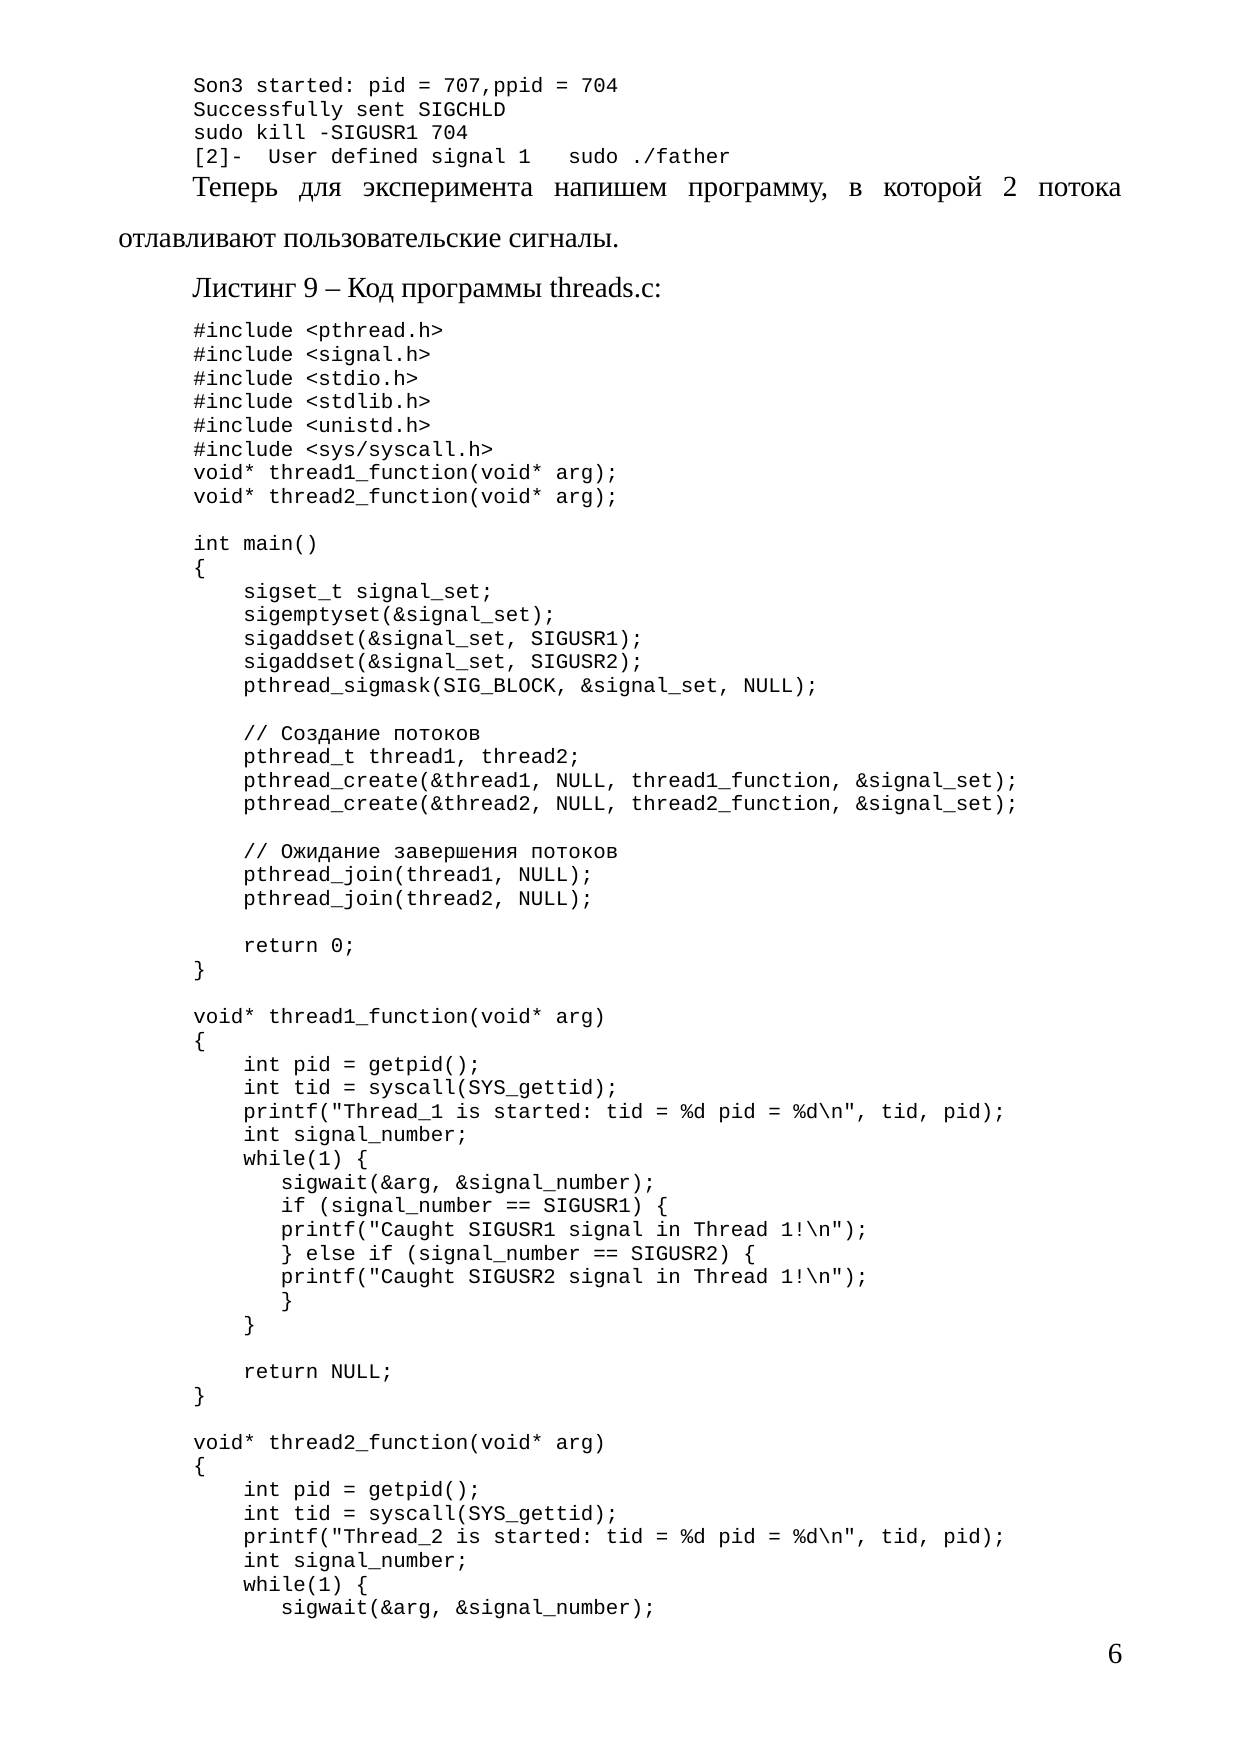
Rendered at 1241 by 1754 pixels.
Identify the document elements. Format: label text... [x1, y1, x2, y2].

text return NULL; [193, 1361, 1122, 1384]
text void* thread2_function(void* arg) [193, 1432, 1122, 1456]
text sigset_t signal_set; [193, 581, 1122, 604]
text int signal_number; [193, 1124, 1122, 1148]
text #include <stdlib.h> [193, 391, 1122, 415]
text sudo kill -SIGUSR1 704 [193, 122, 1122, 146]
text // Ожидание завершения потоков [193, 841, 1122, 864]
text while(1) { [193, 1574, 1122, 1597]
text void* thread1_function(void* arg) [193, 1006, 1122, 1030]
text printf("Thread_2 is started: tid = %d pid = %d\n", tid, pid); [193, 1526, 1122, 1550]
text Теперь для эксперимента напишем программу, в которой 2 потока отлавливают пользовательские сигналы. [118, 169, 1122, 253]
text sigemptyset(&signal_set); [193, 604, 1122, 628]
text #include <unistd.h> [193, 415, 1122, 439]
text { [193, 1030, 1122, 1053]
text { [193, 557, 1122, 581]
text void* thread1_function(void* arg); [193, 462, 1122, 486]
text } [193, 1314, 1122, 1337]
text if (signal_number == SIGUSR1) { [193, 1195, 1122, 1219]
text } else if (signal_number == SIGUSR2) { [193, 1243, 1122, 1266]
text int tid = syscall(SYS_gettid); [193, 1503, 1122, 1526]
text pthread_create(&thread2, NULL, thread2_function, &signal_set); [193, 793, 1122, 817]
text Successfully sent SIGCHLD [193, 99, 1122, 122]
text pthread_join(thread2, NULL); [193, 888, 1122, 912]
text printf("Caught SIGUSR2 signal in Thread 1!\n"); [193, 1266, 1122, 1290]
text int pid = getpid(); [193, 1479, 1122, 1503]
text { [193, 1456, 1122, 1479]
text Son3 started: pid = 707,ppid = 704 [193, 75, 1122, 99]
text pthread_t thread1, thread2; [193, 746, 1122, 770]
text // Создание потоков [193, 722, 1122, 746]
text while(1) { [193, 1148, 1122, 1172]
text int signal_number; [193, 1550, 1122, 1574]
text } [193, 1290, 1122, 1314]
text printf("Caught SIGUSR1 signal in Thread 1!\n"); [193, 1219, 1122, 1243]
text #include <stdio.h> [193, 368, 1122, 391]
text printf("Thread_1 is started: tid = %d pid = %d\n", tid, pid); [193, 1101, 1122, 1124]
text int main() [193, 533, 1122, 557]
text #include <pthread.h> [193, 321, 1122, 344]
text } [193, 1384, 1122, 1408]
text void* thread2_function(void* arg); [193, 486, 1122, 510]
text sigwait(&arg, &signal_number); [193, 1597, 1122, 1621]
text int tid = syscall(SYS_gettid); [193, 1077, 1122, 1101]
text return 0; [193, 935, 1122, 959]
text pthread_sigmask(SIG_BLOCK, &signal_set, NULL); [193, 675, 1122, 699]
text pthread_join(thread1, NULL); [193, 864, 1122, 888]
text sigwait(&arg, &signal_number); [193, 1172, 1122, 1195]
text int pid = getpid(); [193, 1053, 1122, 1077]
text } [193, 959, 1122, 983]
text #include <sys/syscall.h> [193, 439, 1122, 462]
text [2]- User defined signal 1 sudo ./father [193, 146, 1122, 169]
text sigaddset(&signal_set, SIGUSR2); [193, 652, 1122, 675]
text pthread_create(&thread1, NULL, thread1_function, &signal_set); [193, 770, 1122, 793]
text Листинг 9 – Код программы threads.c: [118, 270, 1122, 304]
text #include <signal.h> [193, 344, 1122, 368]
text sigaddset(&signal_set, SIGUSR1); [193, 628, 1122, 652]
